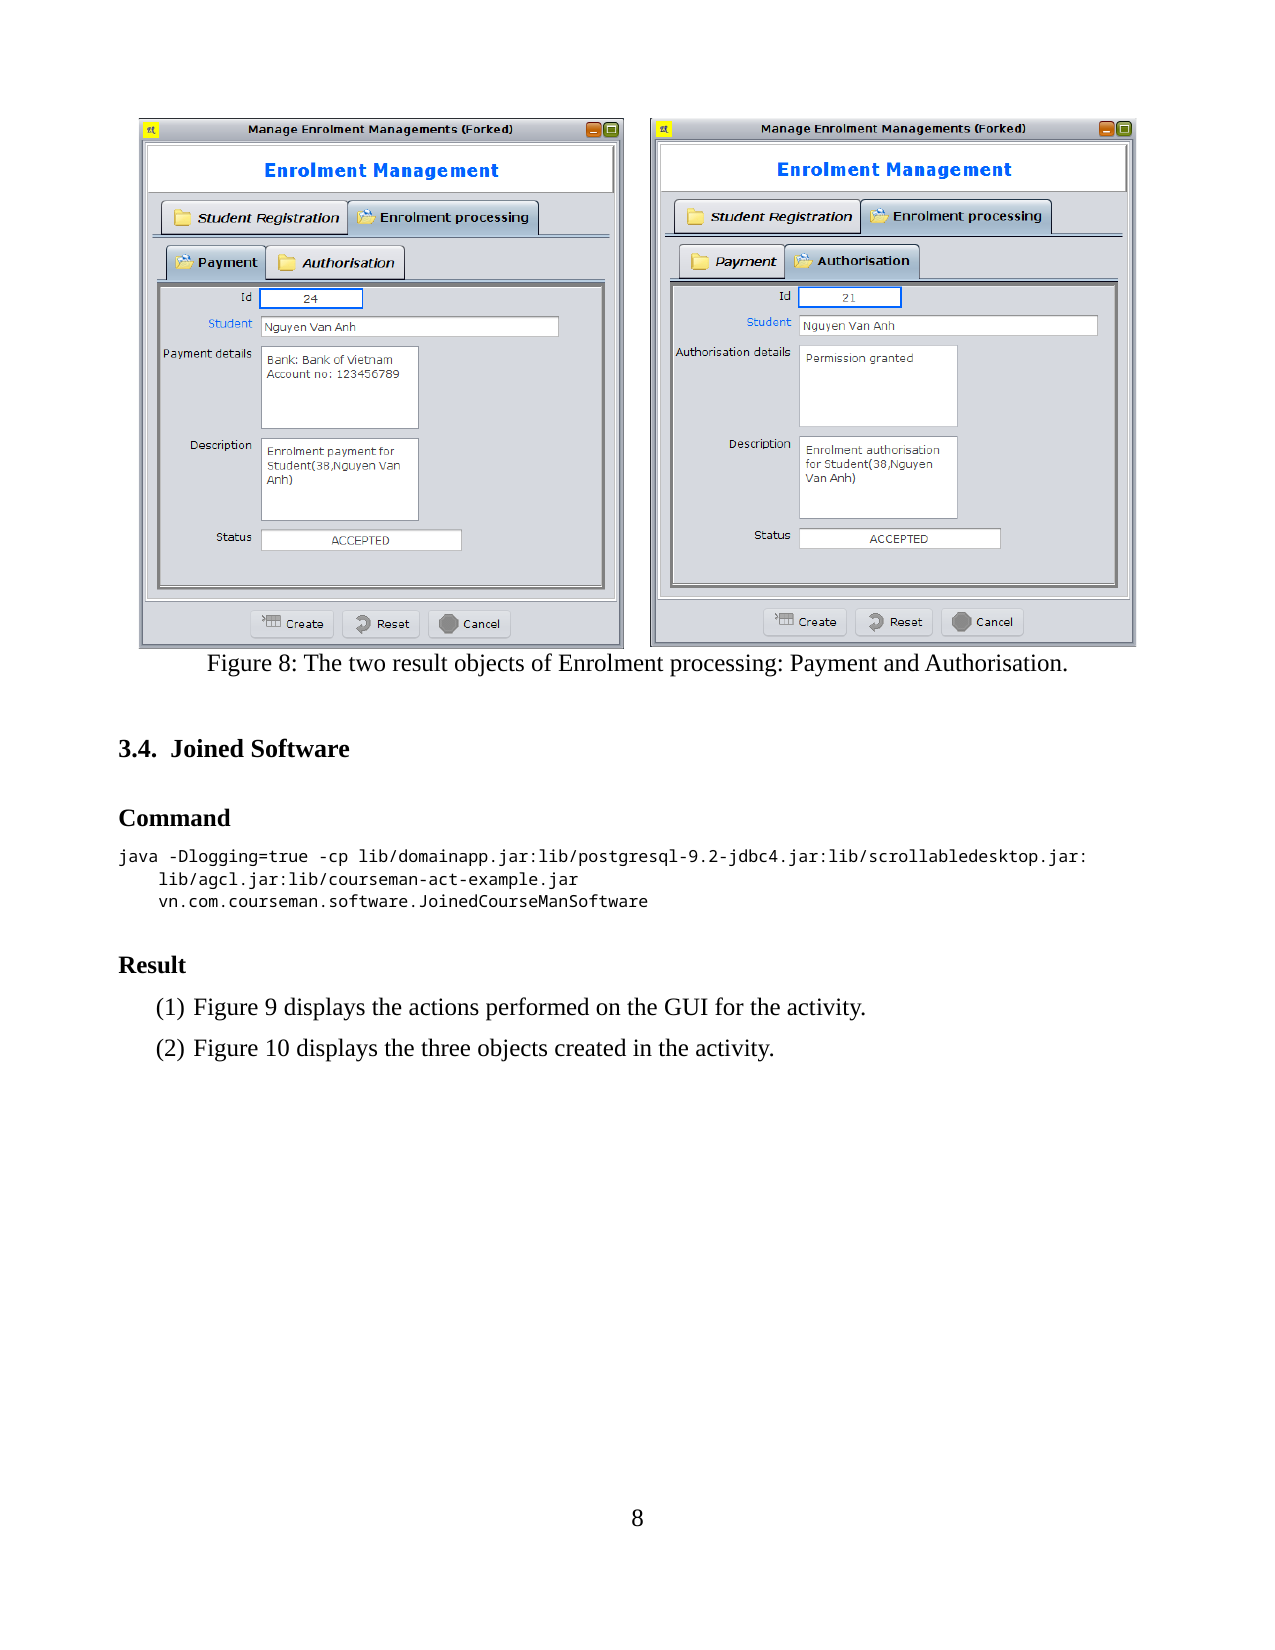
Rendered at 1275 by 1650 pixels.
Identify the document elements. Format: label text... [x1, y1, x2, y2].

text Figure 8: The two result objects of Enrolment processing: Payment and Authorisation. [139, 130, 1136, 677]
text java -Dlogging=true -cp lib/domainapp.jar:lib/postgresql-9.2-jdbc4.jar:lib/scrollabledesktop.jar: lib/agcl.jar:lib/courseman-act-example.jar vn.com.courseman.software.JoinedCourseManSoftware [118, 845, 1157, 913]
subtitle Joined Software [118, 733, 1157, 763]
list Figure 9 displays the actions performed on the GUI for the activity. [156, 992, 1157, 1020]
subtitle Result [118, 950, 1157, 979]
list Figure 10 displays the three objects created in the activity. [156, 1033, 1157, 1062]
subtitle Command [118, 803, 1157, 832]
